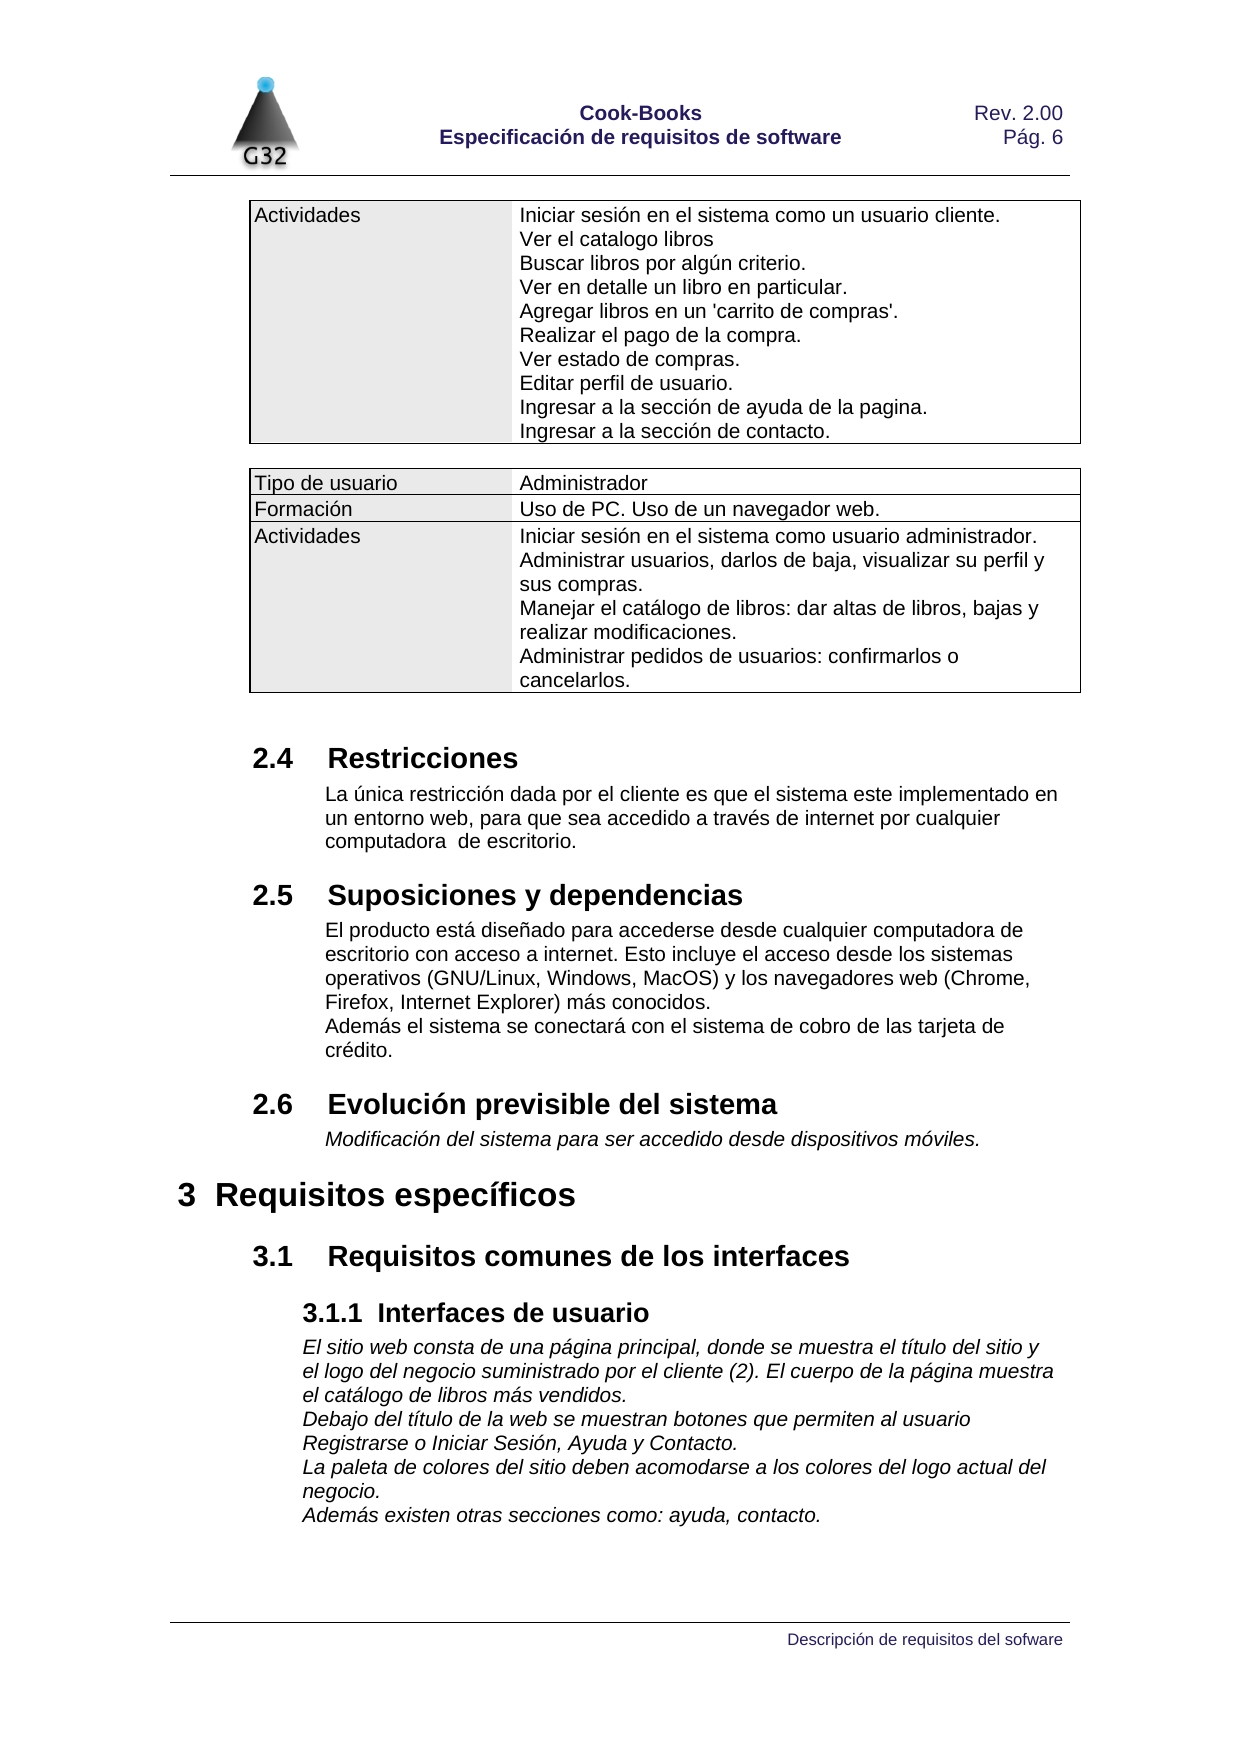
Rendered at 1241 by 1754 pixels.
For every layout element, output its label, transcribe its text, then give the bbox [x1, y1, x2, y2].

subtitle Suposiciones y dependencias [252, 878, 1063, 912]
text Debajo del título de la web se muestran botones que permiten al usuario Registrarse o Iniciar Sesión, Ayuda y Contacto. [302, 1407, 1063, 1455]
subtitle Requisitos específicos [177, 1176, 1063, 1214]
text La paleta de colores del sitio deben acomodarse a los colores del logo actual del negocio. [302, 1455, 1063, 1503]
text Modificación del sistema para ser accedido desde dispositivos móviles. [325, 1127, 1063, 1151]
text El producto está diseñado para accederse desde cualquier computadora de escritorio con acceso a internet. Esto incluye el acceso desde los sistemas operativos (GNU/Linux, Windows, MacOS) y los navegadores web (Chrome, Firefox, Internet Explorer) más conocidos. [325, 918, 1063, 1014]
subtitle Restricciones [252, 742, 1063, 775]
text El sitio web consta de una página principal, donde se muestra el título del sitio y el logo del negocio suministrado por el cliente (2). El cuerpo de la página muestra el catálogo de libros más vendidos. [302, 1335, 1063, 1407]
table_cell Formación [251, 495, 512, 521]
table_cell Actividades [251, 201, 512, 442]
table_cell Iniciar sesión en el sistema como un usuario cliente. Ver el catalogo libros Buscar libros por algún criterio. Ver en detalle un libro en particular. Agregar libros en un 'carrito de compras'. Realizar el pago de la compra. Ver estado de compras. Editar perfil de usuario. Ingresar a la sección de ayuda de la pagina. Ingresar a la sección de contacto. [512, 201, 1080, 442]
table_cell Actividades [251, 522, 512, 692]
text La única restricción dada por el cliente es que el sistema este implementado en un entorno web, para que sea accedido a través de internet por cualquier computadora de escritorio. [325, 781, 1063, 853]
table_cell Uso de PC. Uso de un navegador web. [512, 495, 1080, 521]
subtitle Evolución previsible del sistema [252, 1087, 1063, 1120]
subtitle Requisitos comunes de los interfaces [252, 1239, 1063, 1272]
table_header Tipo de usuario [251, 469, 512, 494]
text Además el sistema se conectará con el sistema de cobro de las tarjeta de crédito. [325, 1014, 1063, 1062]
table_cell Iniciar sesión en el sistema como usuario administrador. Administrar usuarios, darlos de baja, visualizar su perfil y sus compras. Manejar el catálogo de libros: dar altas de libros, bajas y realizar modificaciones. Administrar pedidos de usuarios: confirmarlos o cancelarlos. [512, 522, 1080, 692]
picture [216, 77, 314, 174]
table_header Administrador [512, 469, 1080, 494]
subtitle Interfaces de usuario [302, 1297, 1063, 1329]
text Además existen otras secciones como: ayuda, contacto. [302, 1503, 1063, 1527]
